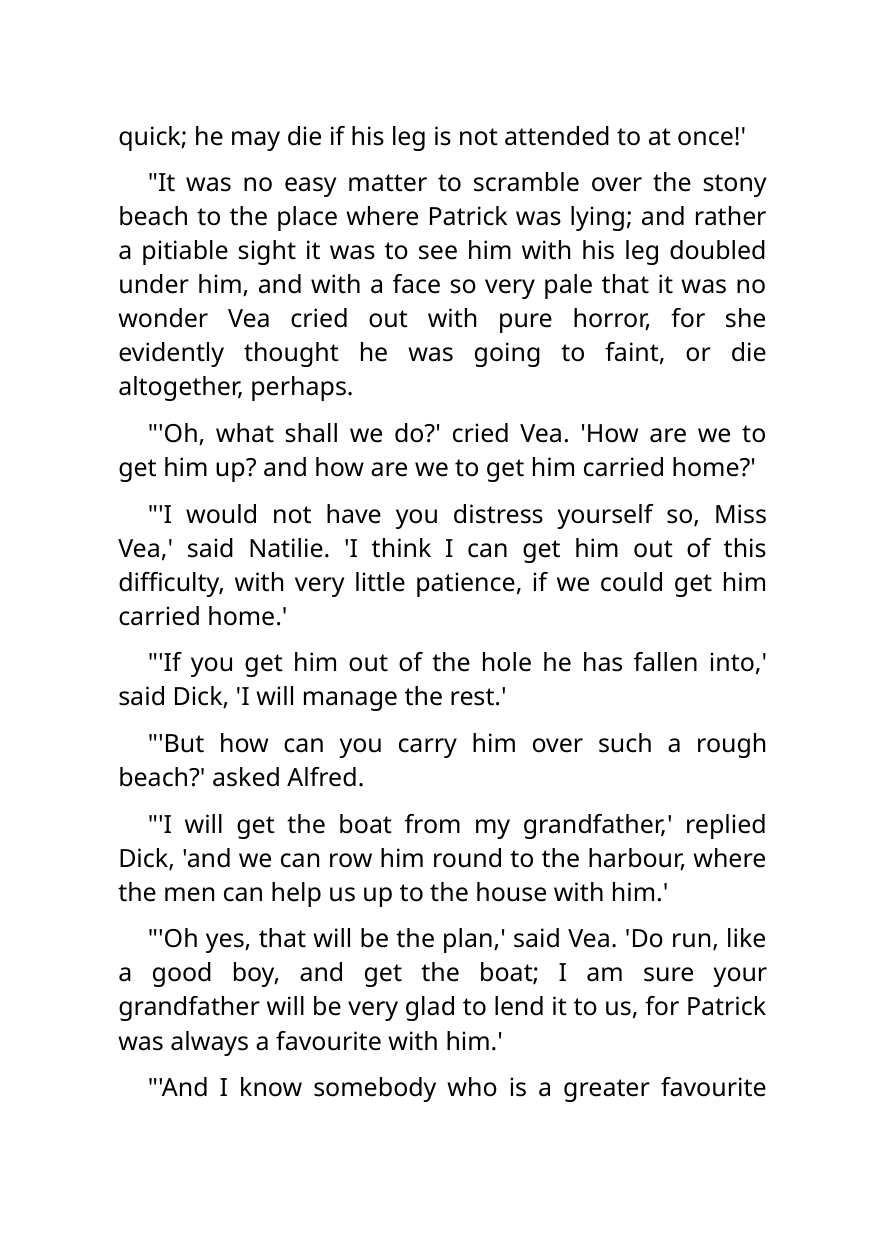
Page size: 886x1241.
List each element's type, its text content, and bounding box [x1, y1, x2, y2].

text "It was no easy matter to scramble over the stony beach to the place where Patrick was lying; and rather a pitiable sight it was to see him with his leg doubled under him, and with a face so very pale that it was no wonder Vea cried out with pure horror, for she evidently thought he was going to faint, or die altogether, perhaps. [118, 165, 768, 403]
text "'Oh, what shall we do?' cried Vea. 'How are we to get him up? and how are we to get him carried home?' [118, 416, 768, 484]
text "'And I know somebody who is a greater favourite [118, 1070, 768, 1104]
text "'I would not have you distress yourself so, Miss Vea,' said Natilie. 'I think I can get him out of this difficulty, with very little patience, if we could get him carried home.' [118, 496, 768, 632]
text "'But how can you carry him over such a rough beach?' asked Alfred. [118, 726, 768, 794]
text "'I will get the boat from my grandfather,' replied Dick, 'and we can row him round to the harbour, where the men can help us up to the house with him.' [118, 806, 768, 908]
text "'Oh yes, that will be the plan,' said Vea. 'Do run, like a good boy, and get the boat; I am sure your grandfather will be very glad to lend it to us, for Patrick was always a favourite with him.' [118, 921, 768, 1057]
text "'If you get him out of the hole he has fallen into,' said Dick, 'I will manage the rest.' [118, 645, 768, 713]
text quick; he may die if his leg is not attended to at once!' [118, 118, 768, 152]
